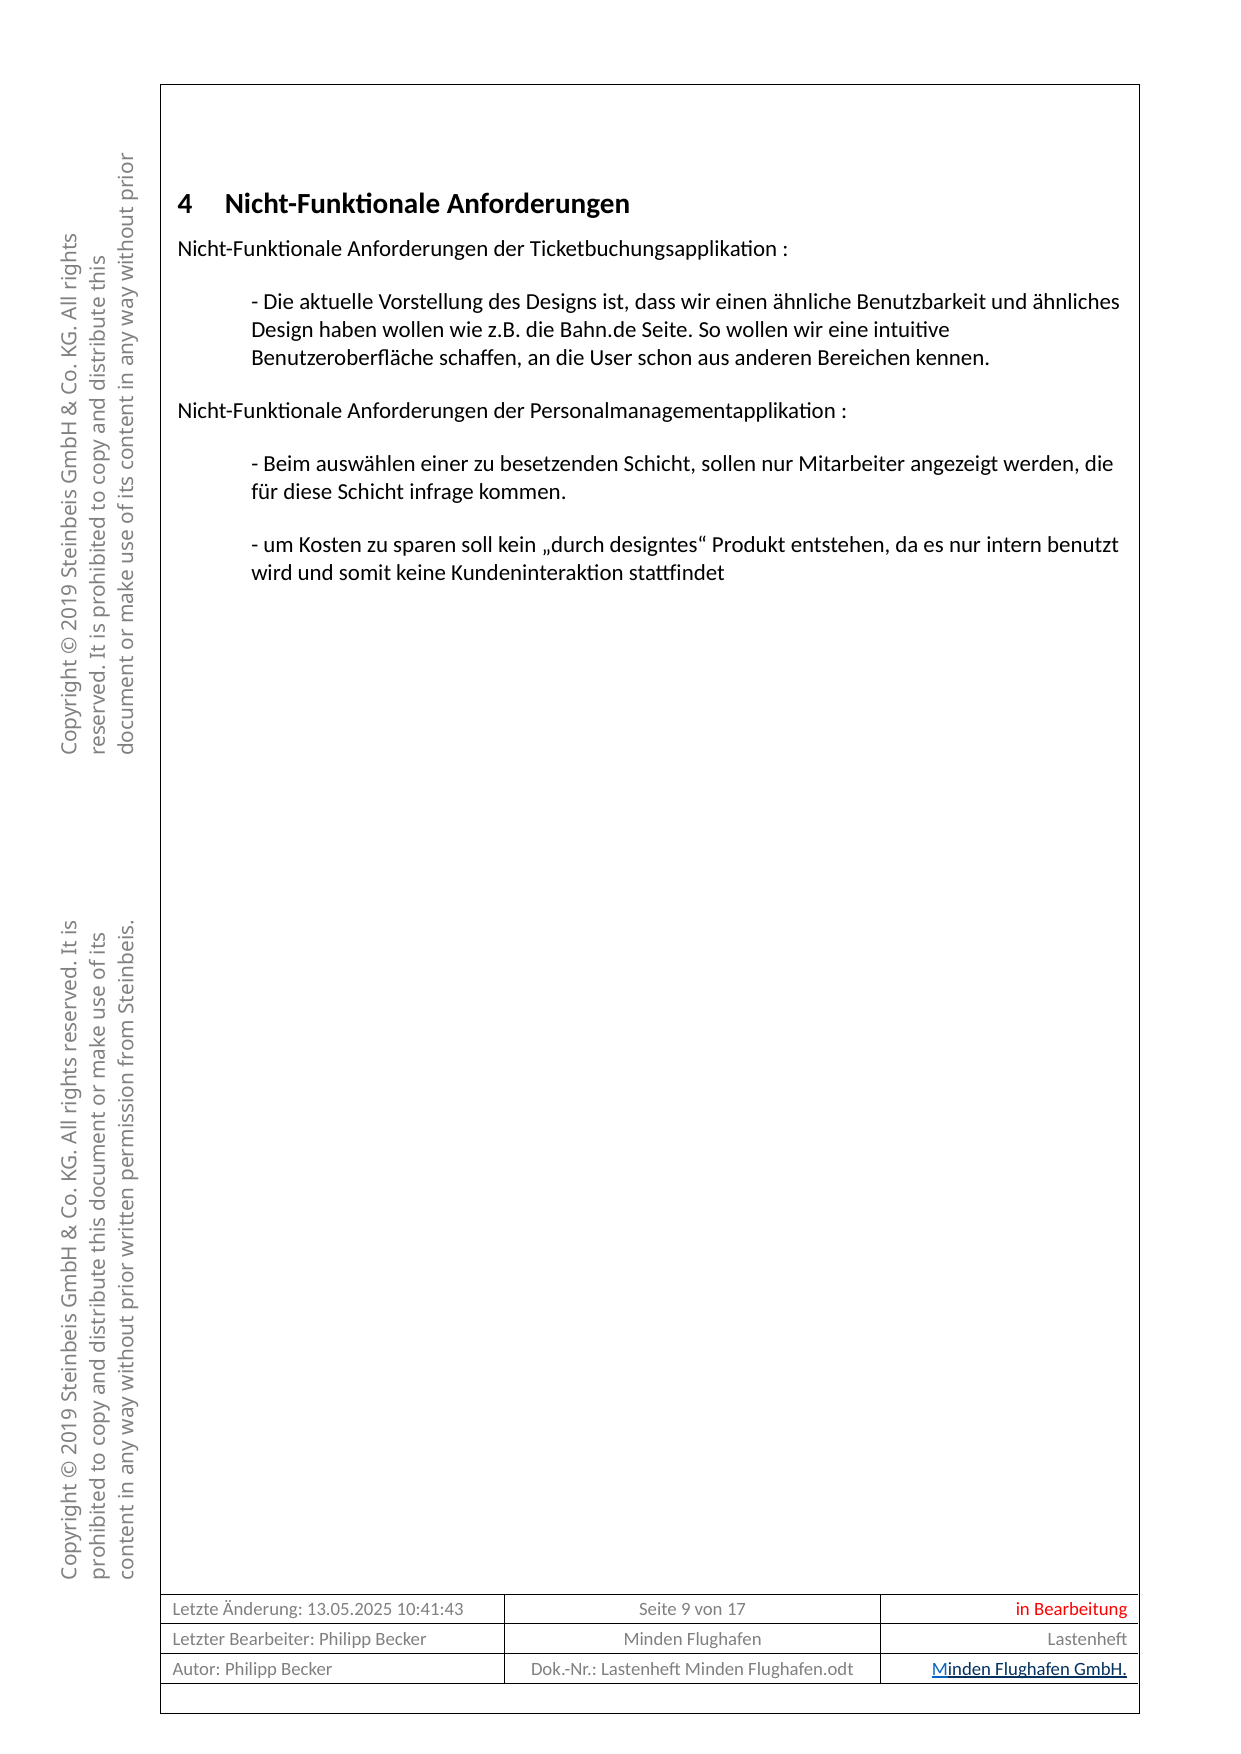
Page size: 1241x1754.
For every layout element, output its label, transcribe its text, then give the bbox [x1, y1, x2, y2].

subtitle Nicht-Funktionale Anforderungen [177, 186, 1122, 221]
text - Die aktuelle Vorstellung des Designs ist, dass wir einen ähnliche Benutzbarkeit und ähnliches Design haben wollen wie z.B. die Bahn.de Seite. So wollen wir eine intuitive Benutzeroberfläche schaffen, an die User schon aus anderen Bereichen kennen. [177, 287, 1122, 371]
text - Beim auswählen einer zu besetzenden Schicht, sollen nur Mitarbeiter angezeigt werden, die für diese Schicht infrage kommen. [177, 449, 1122, 505]
text - um Kosten zu sparen soll kein „durch designtes“ Produkt entstehen, da es nur intern benutzt wird und somit keine Kundeninteraktion stattfindet [177, 530, 1122, 586]
text Nicht-Funktionale Anforderungen der Personalmanagementapplikation : [177, 396, 1122, 424]
text Nicht-Funktionale Anforderungen der Ticketbuchungsapplikation : [177, 234, 1122, 262]
